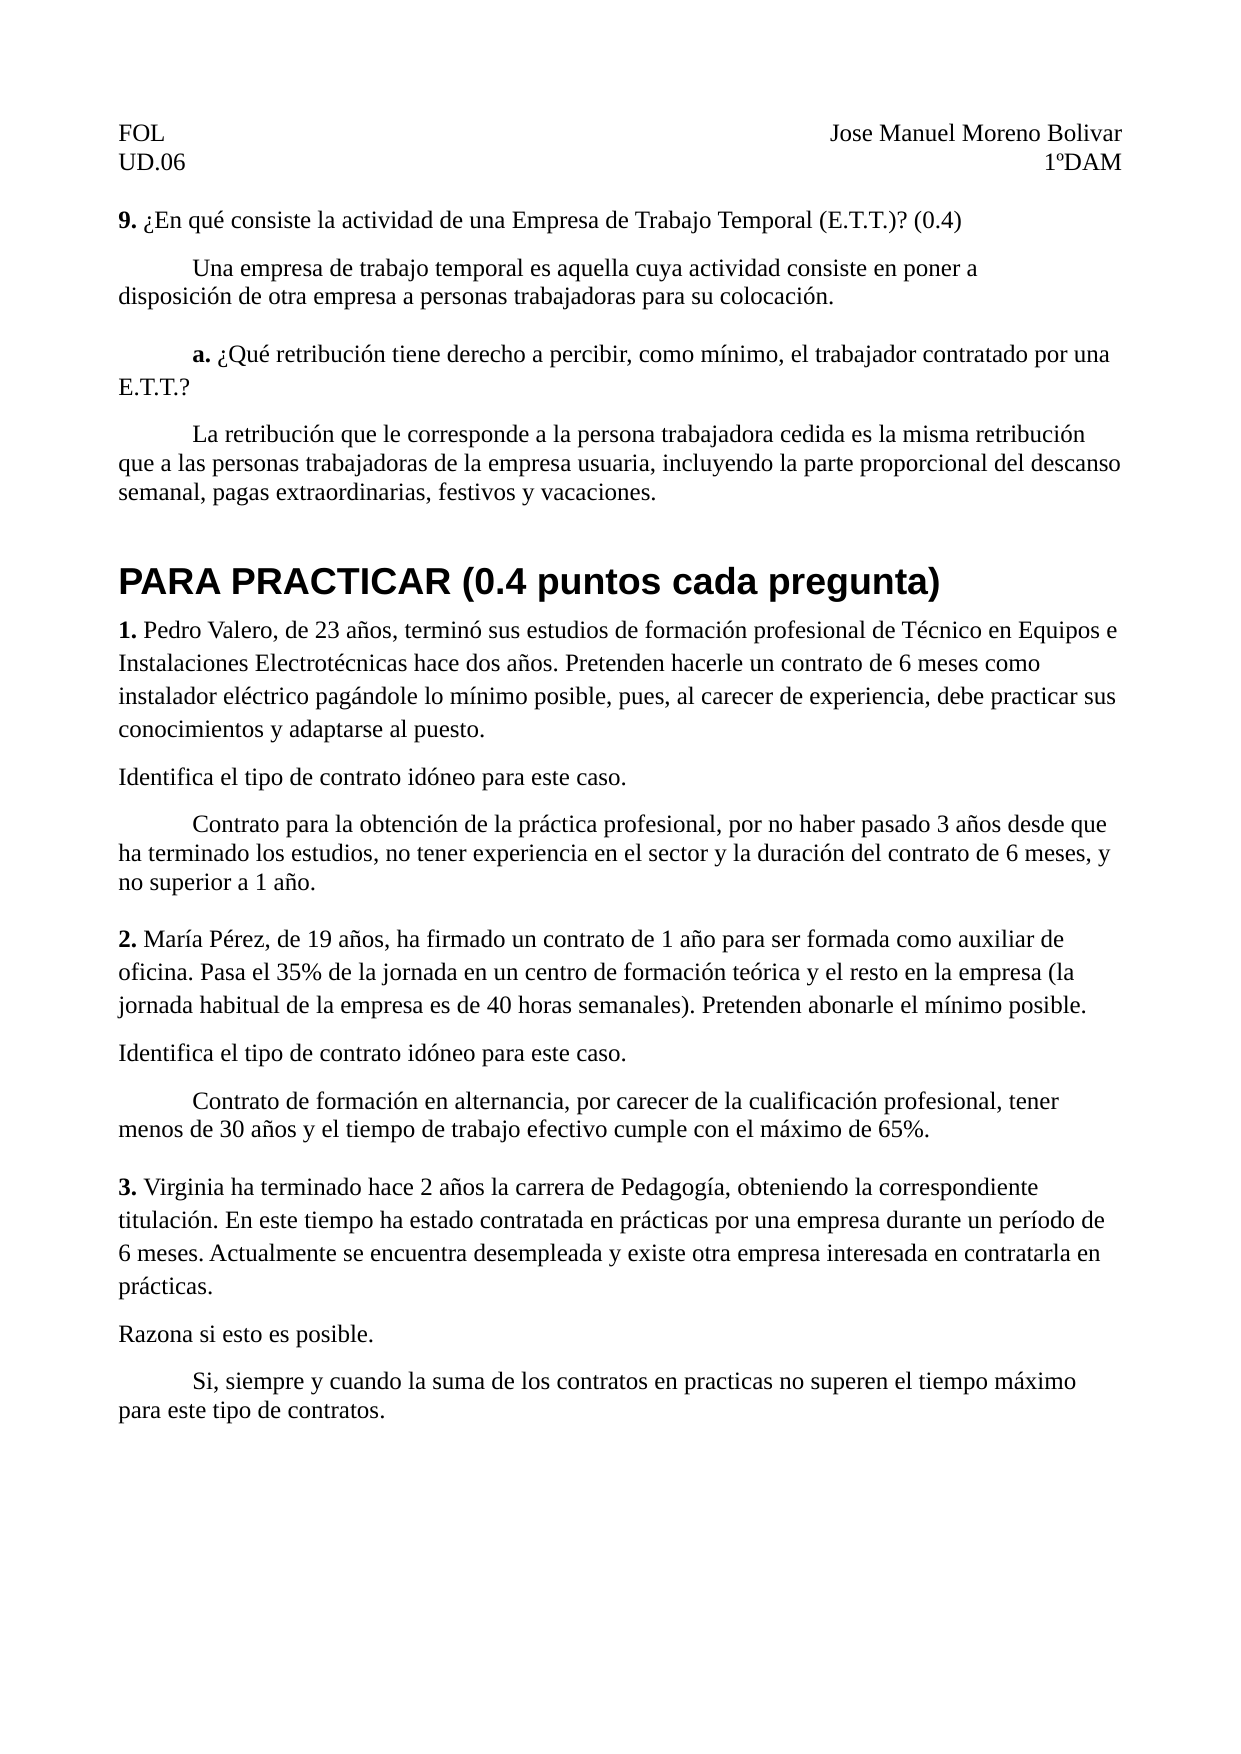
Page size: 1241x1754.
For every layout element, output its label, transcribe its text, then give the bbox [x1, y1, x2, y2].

text 9. ¿En qué consiste la actividad de una Empresa de Trabajo Temporal (E.T.T.)? (0.4) [118, 205, 1122, 234]
text disposición de otra empresa a personas trabajadoras para su colocación. [118, 281, 1122, 310]
text Contrato de formación en alternancia, por carecer de la cualificación profesional, tener menos de 30 años y el tiempo de trabajo efectivo cumple con el máximo de 65%. [118, 1086, 1122, 1143]
text La retribución que le corresponde a la persona trabajadora cedida es la misma retribución que a las personas trabajadoras de la empresa usuaria, incluyendo la parte proporcional del descanso semanal, pagas extraordinarias, festivos y vacaciones. [118, 419, 1122, 506]
text Razona si esto es posible. [118, 1319, 1122, 1347]
text 1. Pedro Valero, de 23 años, terminó sus estudios de formación profesional de Técnico en Equipos e Instalaciones Electrotécnicas hace dos años. Pretenden hacerle un contrato de 6 meses como instalador eléctrico pagándole lo mínimo posible, pues, al carecer de experiencia, debe practicar sus conocimientos y adaptarse al puesto. [118, 615, 1122, 743]
text Identifica el tipo de contrato idóneo para este caso. [118, 762, 1122, 791]
text 3. Virginia ha terminado hace 2 años la carrera de Pedagogía, obteniendo la correspondiente titulación. En este tiempo ha estado contratada en prácticas por una empresa durante un período de 6 meses. Actualmente se encuentra desempleada y existe otra empresa interesada en contratarla en prácticas. [118, 1172, 1122, 1300]
text a. ¿Qué retribución tiene derecho a percibir, como mínimo, el trabajador contratado por una E.T.T.? [118, 339, 1122, 401]
text Una empresa de trabajo temporal es aquella cuya actividad consiste en poner a [118, 253, 1122, 281]
text Si, siempre y cuando la suma de los contratos en practicas no superen el tiempo máximo para este tipo de contratos. [118, 1366, 1122, 1424]
text Identifica el tipo de contrato idóneo para este caso. [118, 1038, 1122, 1067]
subtitle PARA PRACTICAR (0.4 puntos cada pregunta) [118, 559, 1122, 603]
text Contrato para la obtención de la práctica profesional, por no haber pasado 3 años desde que ha terminado los estudios, no tener experiencia en el sector y la duración del contrato de 6 meses, y no superior a 1 año. [118, 809, 1122, 896]
text 2. María Pérez, de 19 años, ha firmado un contrato de 1 año para ser formada como auxiliar de oficina. Pasa el 35% de la jornada en un centro de formación teórica y el resto en la empresa (la jornada habitual de la empresa es de 40 horas semanales). Pretenden abonarle el mínimo posible. [118, 924, 1122, 1019]
